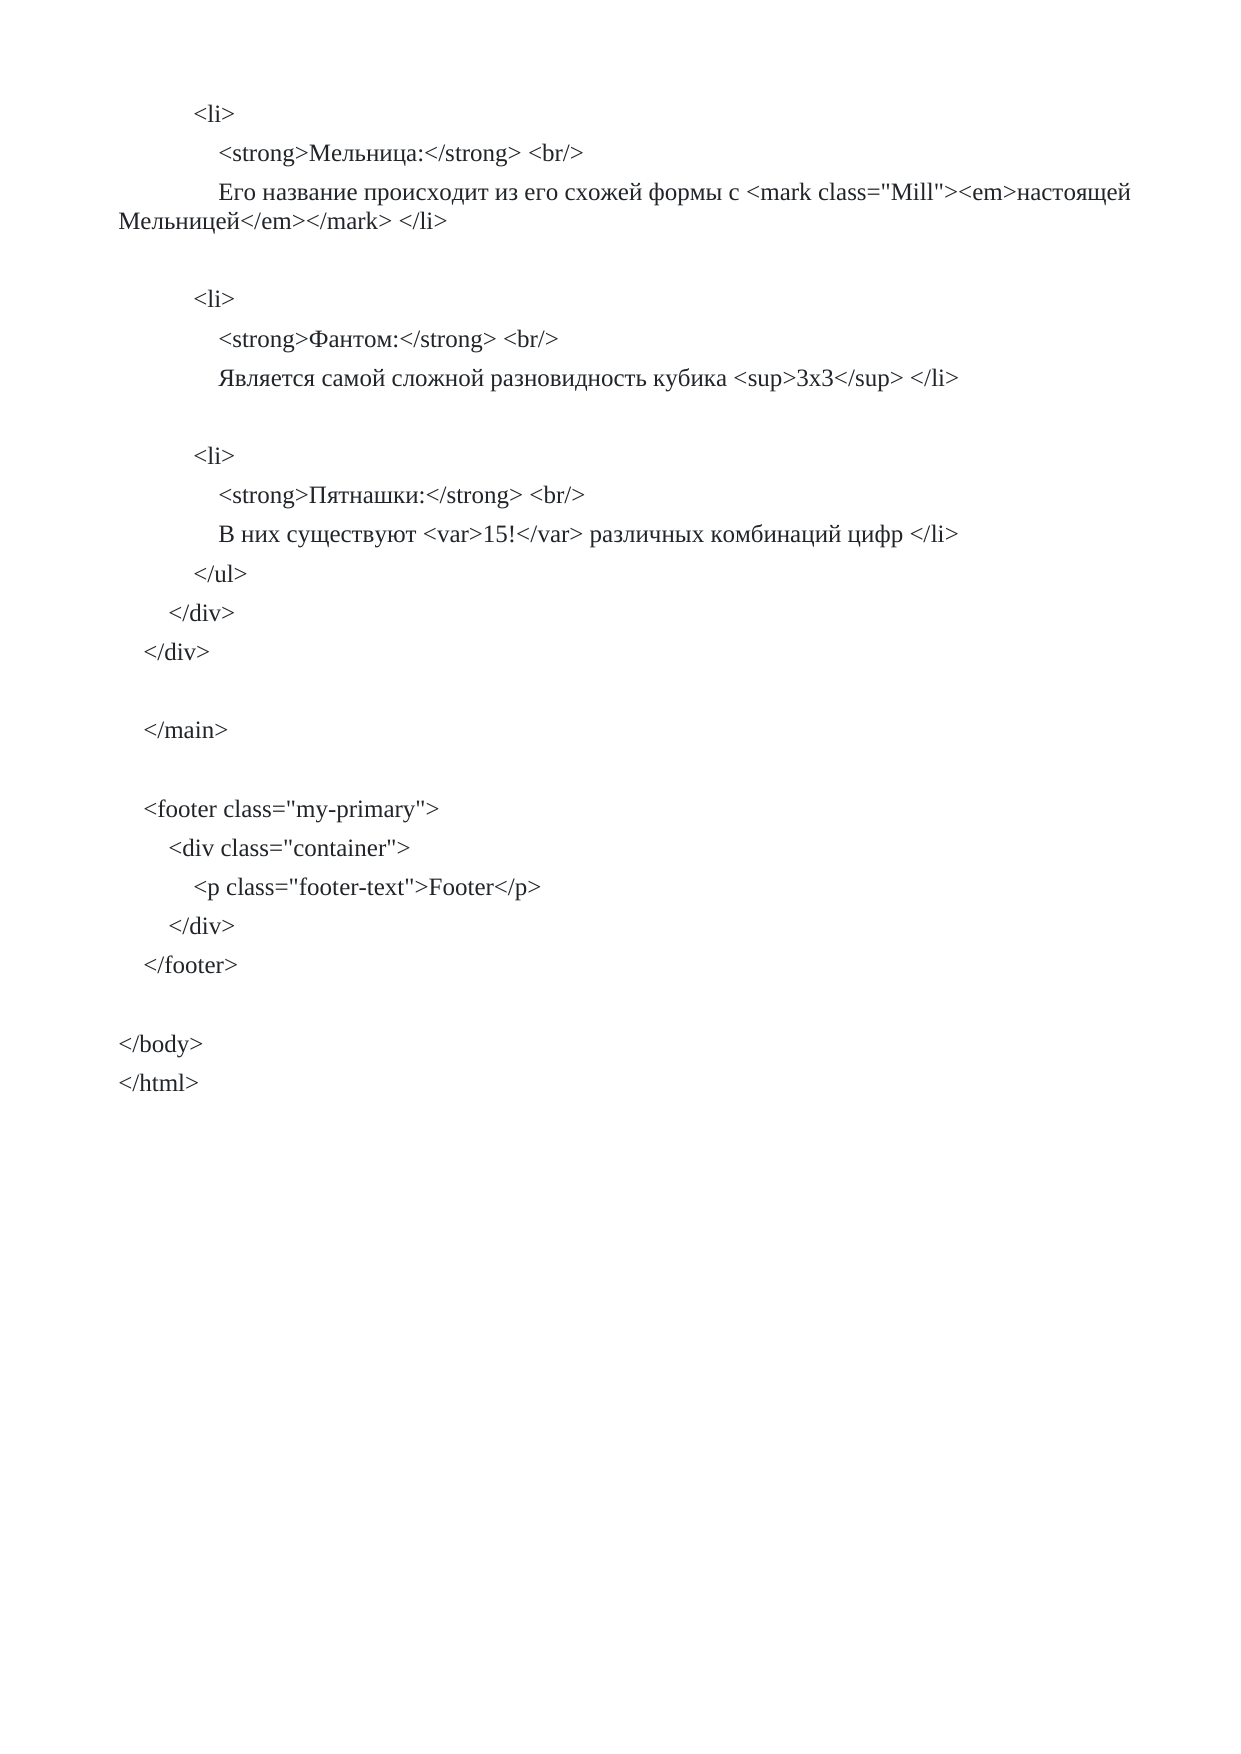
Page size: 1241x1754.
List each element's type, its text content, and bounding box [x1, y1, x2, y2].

text <div class="container"> [118, 833, 1181, 862]
text Является самой сложной разновидность кубика <sup>3х3</sup> </li> [118, 363, 1181, 392]
text </main> [118, 715, 1181, 744]
text </div> [118, 911, 1181, 940]
text В них существуют <var>15!</var> различных комбинаций цифр </li> [118, 519, 1181, 548]
text </html> [118, 1068, 1181, 1097]
text <strong>Пятнашки:</strong> <br/> [118, 480, 1181, 509]
text <footer class="my-primary"> [118, 794, 1181, 822]
text <li> [118, 99, 1181, 128]
text </footer> [118, 950, 1181, 979]
text <li> [118, 441, 1181, 470]
text <strong>Фантом:</strong> <br/> [118, 324, 1181, 352]
text <p class="footer-text">Footer</p> [118, 872, 1181, 901]
text </ul> [118, 559, 1181, 587]
text Его название происходит из его схожей формы с <mark class="Mill"><em>настоящей Мельницей</em></mark> </li> [118, 177, 1181, 235]
text </div> [118, 598, 1181, 627]
text </body> [118, 1029, 1181, 1057]
text <li> [118, 284, 1181, 313]
text <strong>Мельница:</strong> <br/> [118, 138, 1181, 167]
text </div> [118, 637, 1181, 666]
